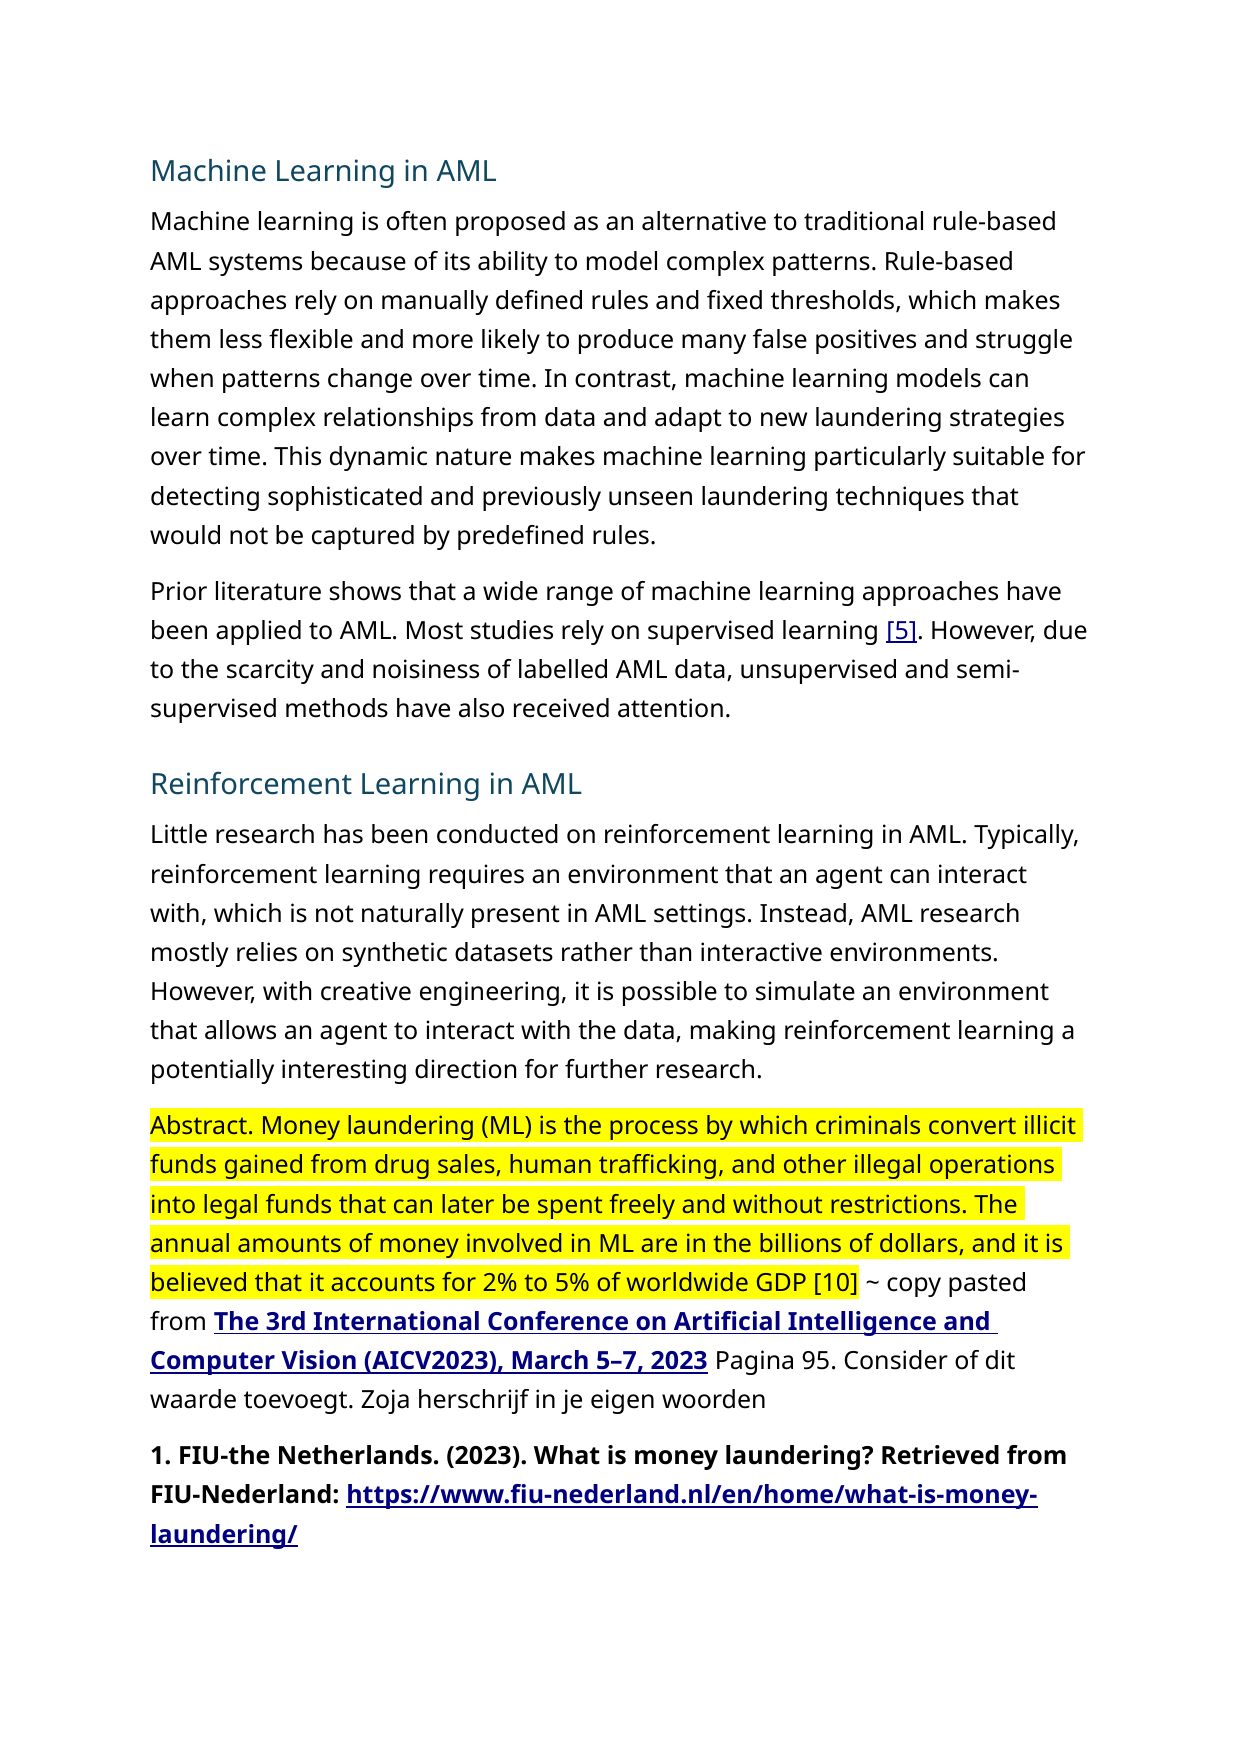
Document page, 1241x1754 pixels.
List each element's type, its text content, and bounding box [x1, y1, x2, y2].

subtitle Reinforcement Learning in AML [150, 763, 1090, 803]
text Little research has been conducted on reinforcement learning in AML. Typically, reinforcement learning requires an environment that an agent can interact with, which is not naturally present in AML settings. Instead, AML research mostly relies on synthetic datasets rather than interactive environments. However, with creative engineering, it is possible to simulate an environment that allows an agent to interact with the data, making reinforcement learning a potentially interesting direction for further research. [150, 817, 1090, 1086]
subtitle Machine Learning in AML [150, 150, 1090, 190]
text 1. FIU-the Netherlands. (2023). What is money laundering? Retrieved from FIU-Nederland: https://www.fiu-nederland.nl/en/home/what-is-money-laundering/ [150, 1438, 1090, 1550]
text Abstract. Money laundering (ML) is the process by which criminals convert illicit funds gained from drug sales, human trafficking, and other illegal operations into legal funds that can later be spent freely and without restrictions. The annual amounts of money involved in ML are in the billions of dollars, and it is believed that it accounts for 2% to 5% of worldwide GDP [10] ~ copy pasted from The 3rd International Conference on Artificial Intelligence and Computer Vision (AICV2023), March 5–7, 2023 Pagina 95. Consider of dit waarde toevoegt. Zoja herschrijf in je eigen woorden [150, 1108, 1090, 1416]
text Machine learning is often proposed as an alternative to traditional rule-based AML systems because of its ability to model complex patterns. Rule-based approaches rely on manually defined rules and fixed thresholds, which makes them less flexible and more likely to produce many false positives and struggle when patterns change over time. In contrast, machine learning models can learn complex relationships from data and adapt to new laundering strategies over time. This dynamic nature makes machine learning particularly suitable for detecting sophisticated and previously unseen laundering techniques that would not be captured by predefined rules. [150, 204, 1090, 551]
text Prior literature shows that a wide range of machine learning approaches have been applied to AML. Most studies rely on supervised learning [5]. However, due to the scarcity and noisiness of labelled AML data, unsupervised and semi-supervised methods have also received attention. [150, 573, 1090, 725]
